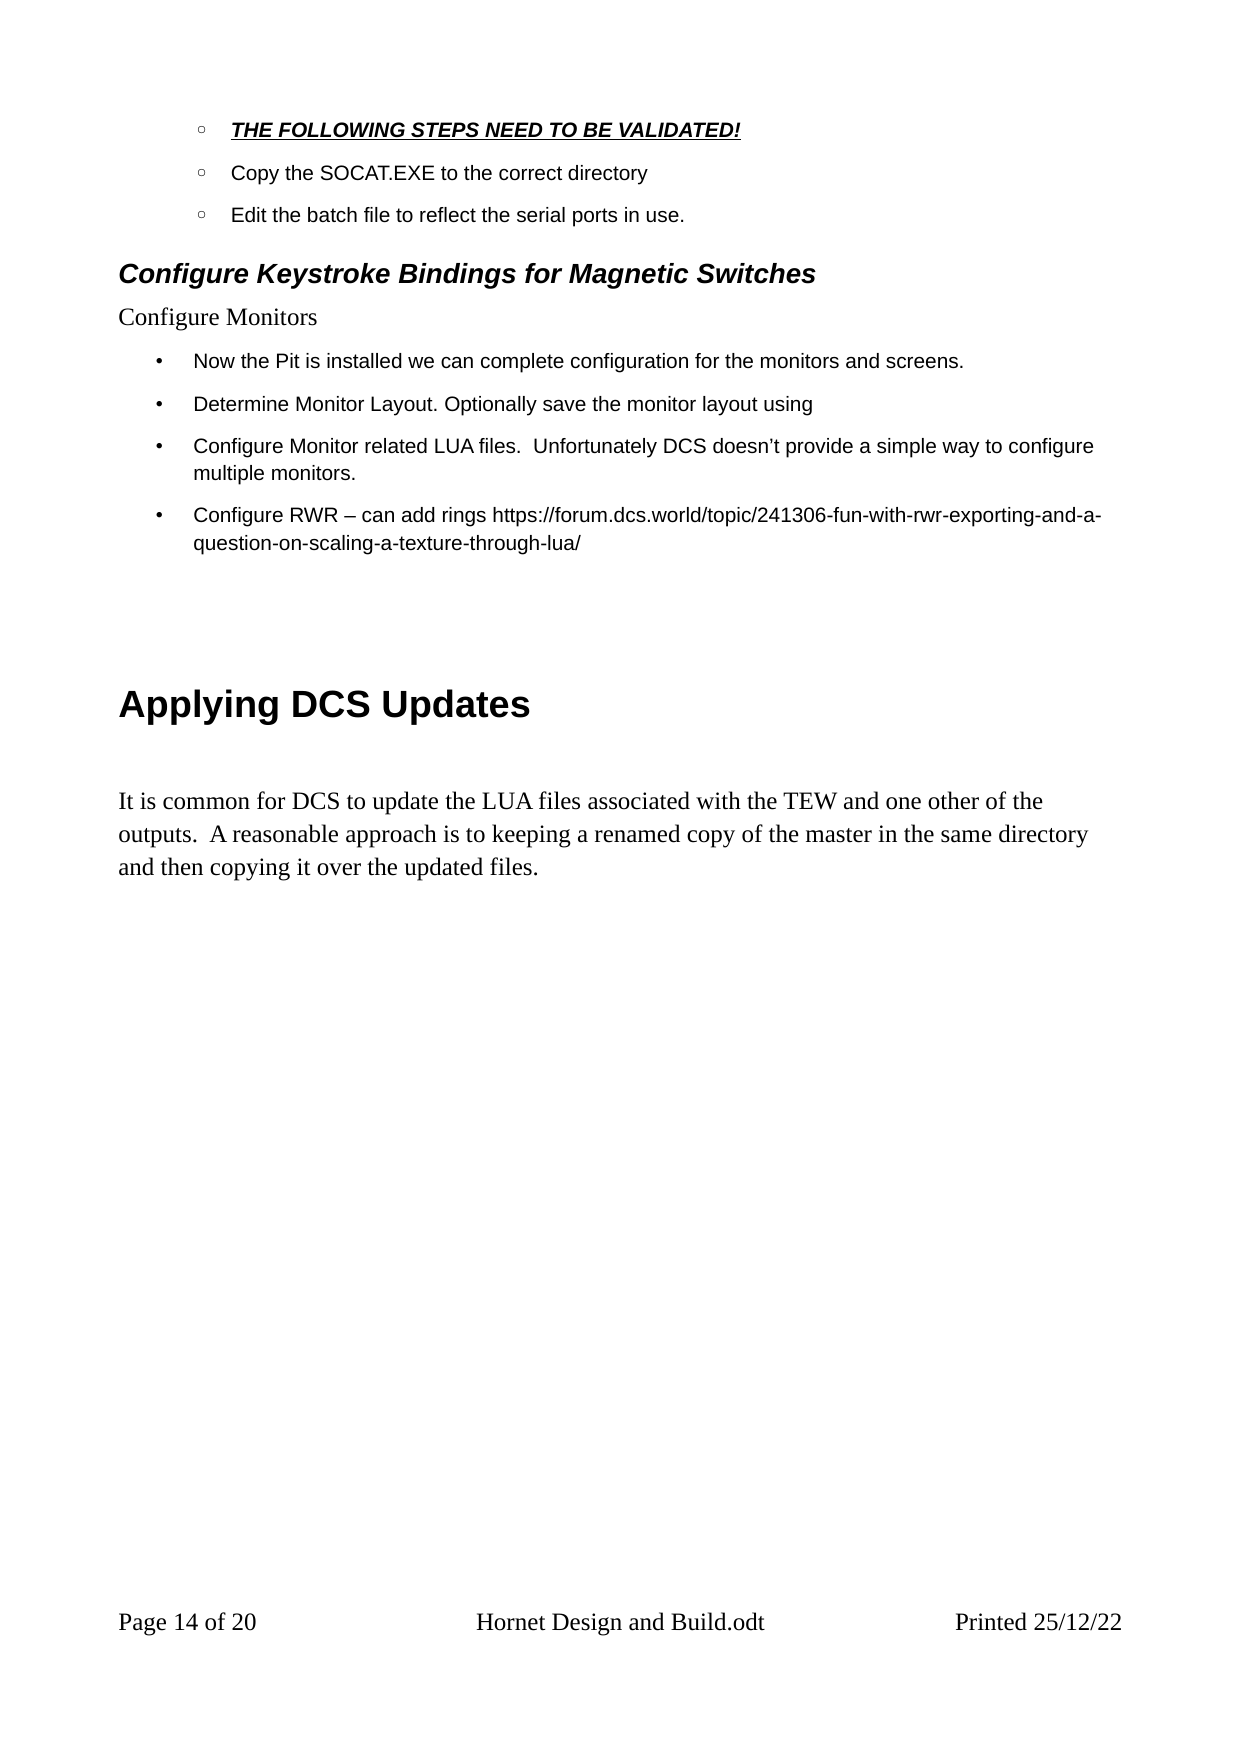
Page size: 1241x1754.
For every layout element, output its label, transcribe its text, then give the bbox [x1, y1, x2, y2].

list THE FOLLOWING STEPS NEED TO BE VALIDATED! [193, 118, 1122, 142]
list Determine Monitor Layout. Optionally save the monitor layout using [156, 391, 1122, 415]
list Configure RWR – can add rings https://forum.dcs.world/topic/241306-fun-with-rwr-exporting-and-a-question-on-scaling-a-texture-through-lua/ [156, 503, 1122, 555]
subtitle Applying DCS Updates [118, 682, 1122, 726]
text Configure Monitors [118, 302, 1122, 330]
list Configure Monitor related LUA files. Unfortunately DCS doesn’t provide a simple way to configure multiple monitors. [156, 433, 1122, 485]
list Now the Pit is installed we can complete configuration for the monitors and screens. [156, 349, 1122, 373]
subtitle Configure Keystroke Bindings for Magnetic Switches [118, 257, 1122, 289]
list Edit the batch file to reflect the serial ports in use. [193, 202, 1122, 227]
list Copy the SOCAT.EXE to the correct directory [193, 160, 1122, 184]
text It is common for DCS to update the LUA files associated with the TEW and one other of the outputs. A reasonable approach is to keeping a renamed copy of the master in the same directory and then copying it over the updated files. [118, 786, 1122, 881]
